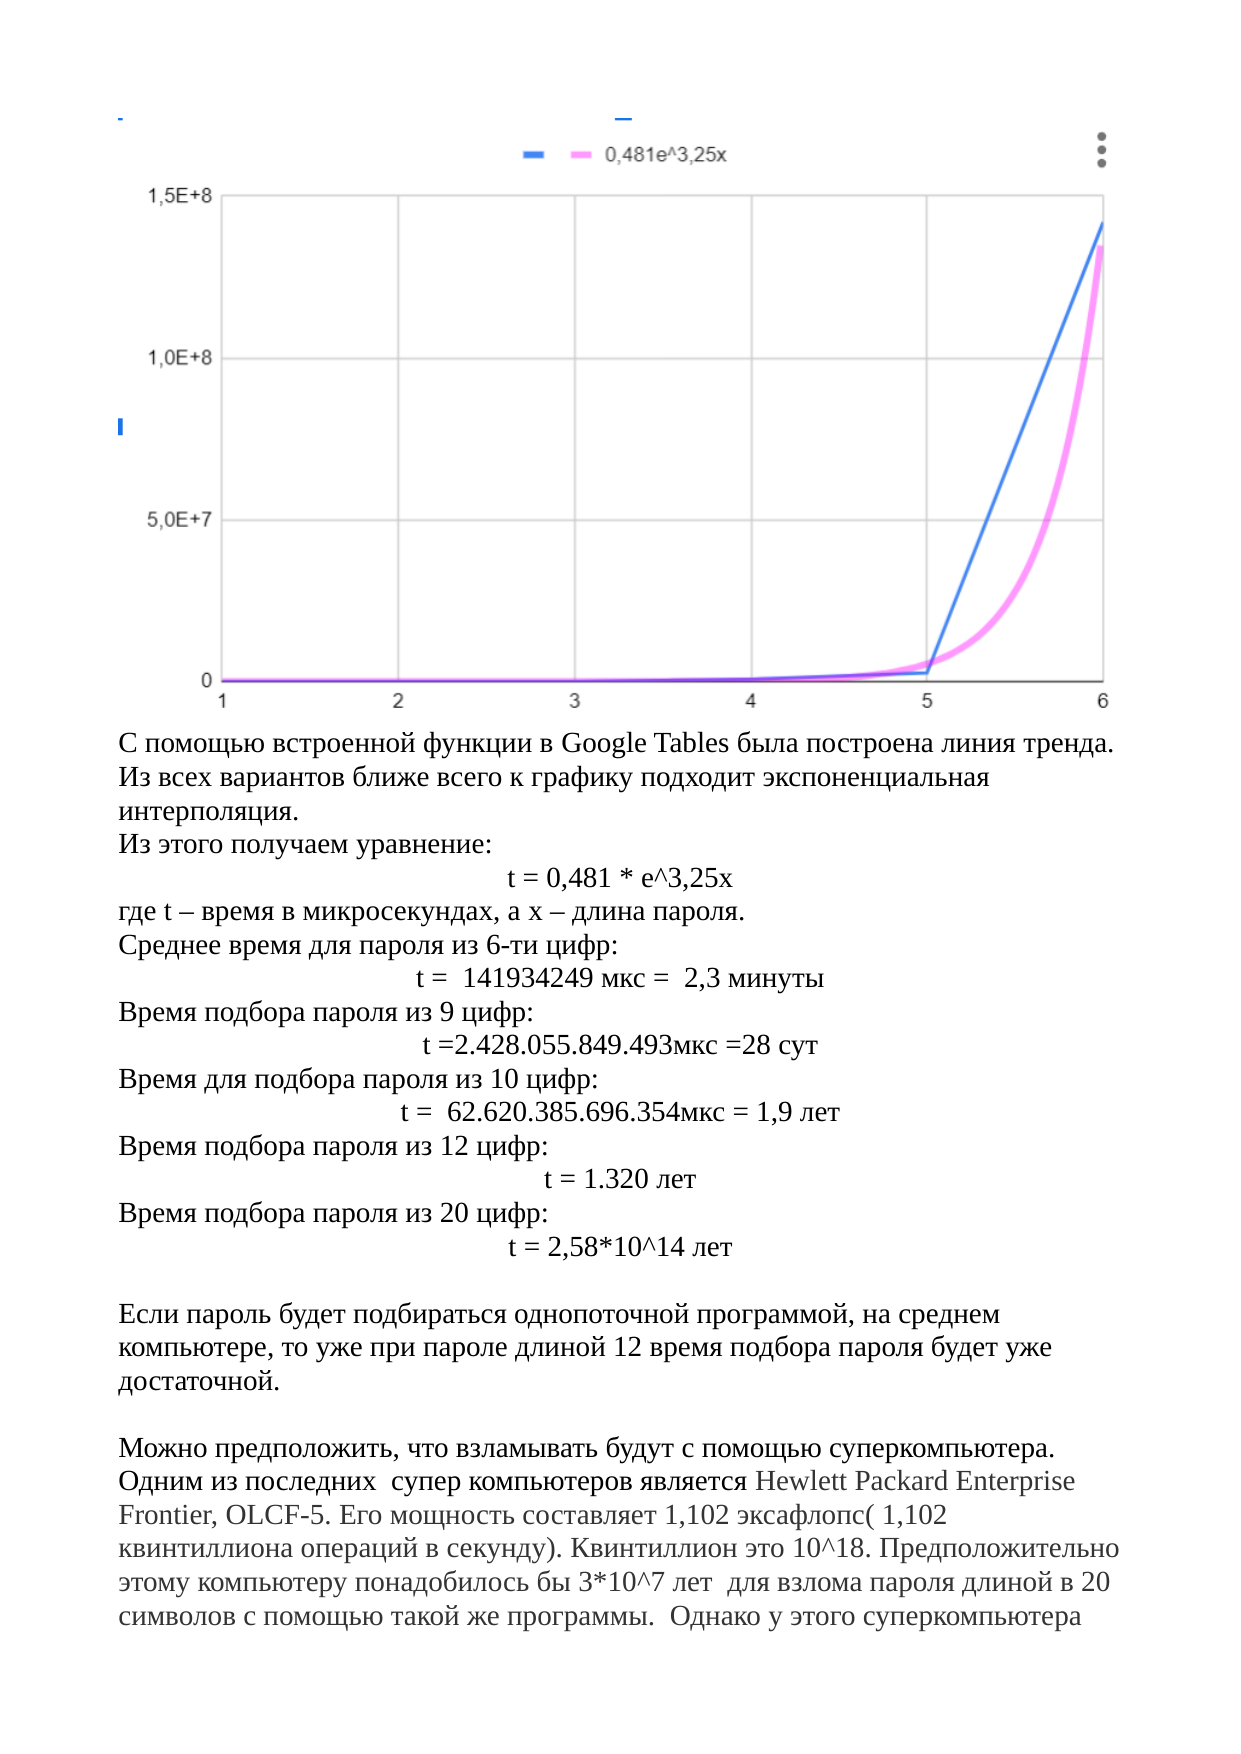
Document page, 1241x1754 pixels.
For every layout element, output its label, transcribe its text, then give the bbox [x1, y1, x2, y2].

text t = 0,481 * e^3,25x [118, 860, 1122, 893]
text Если пароль будет подбираться однопоточной программой, на среднем компьютере, то уже при пароле длиной 12 время подбора пароля будет уже достаточной. [118, 1296, 1122, 1396]
text Время подбора пароля из 20 цифр: [118, 1195, 1122, 1229]
text t = 141934249 мкс = 2,3 минуты [118, 960, 1122, 994]
text Среднее время для пароля из 6-ти цифр: [118, 927, 1122, 960]
text t = 1.320 лет [118, 1162, 1122, 1195]
text Время для подбора пароля из 10 цифр: [118, 1061, 1122, 1094]
text Можно предположить, что взламывать будут с помощью суперкомпьютера. Одним из последних супер компьютеров является Hewlett Packard Enterprise Frontier, OLCF-5. Его мощность составляет 1,102 эксафлопс( 1,102 квинтиллиона операций в секунду). Квинтиллион это 10^18. Предположительно этому компьютеру понадобилось бы 3*10^7 лет для взлома пароля длиной в 20 символов с помощью такой же программы. Однако у этого суперкомпьютера [118, 1430, 1122, 1631]
text Время подбора пароля из 9 цифр: [118, 994, 1122, 1027]
text t = 62.620.385.696.354мкс = 1,9 лет [118, 1094, 1122, 1128]
picture [118, 118, 1123, 726]
text Из этого получаем уравнение: [118, 826, 1122, 860]
text t = 2,58*10^14 лет [118, 1229, 1122, 1262]
text где t – время в микросекундах, а x – длина пароля. [118, 893, 1122, 927]
text С помощью встроенной функции в Google Tables была построена линия тренда. Из всех вариантов ближе всего к графику подходит экспоненциальная интерполяция. [118, 726, 1122, 826]
text t =2.428.055.849.493мкс =28 сут [118, 1027, 1122, 1061]
text Время подбора пароля из 12 цифр: [118, 1128, 1122, 1162]
